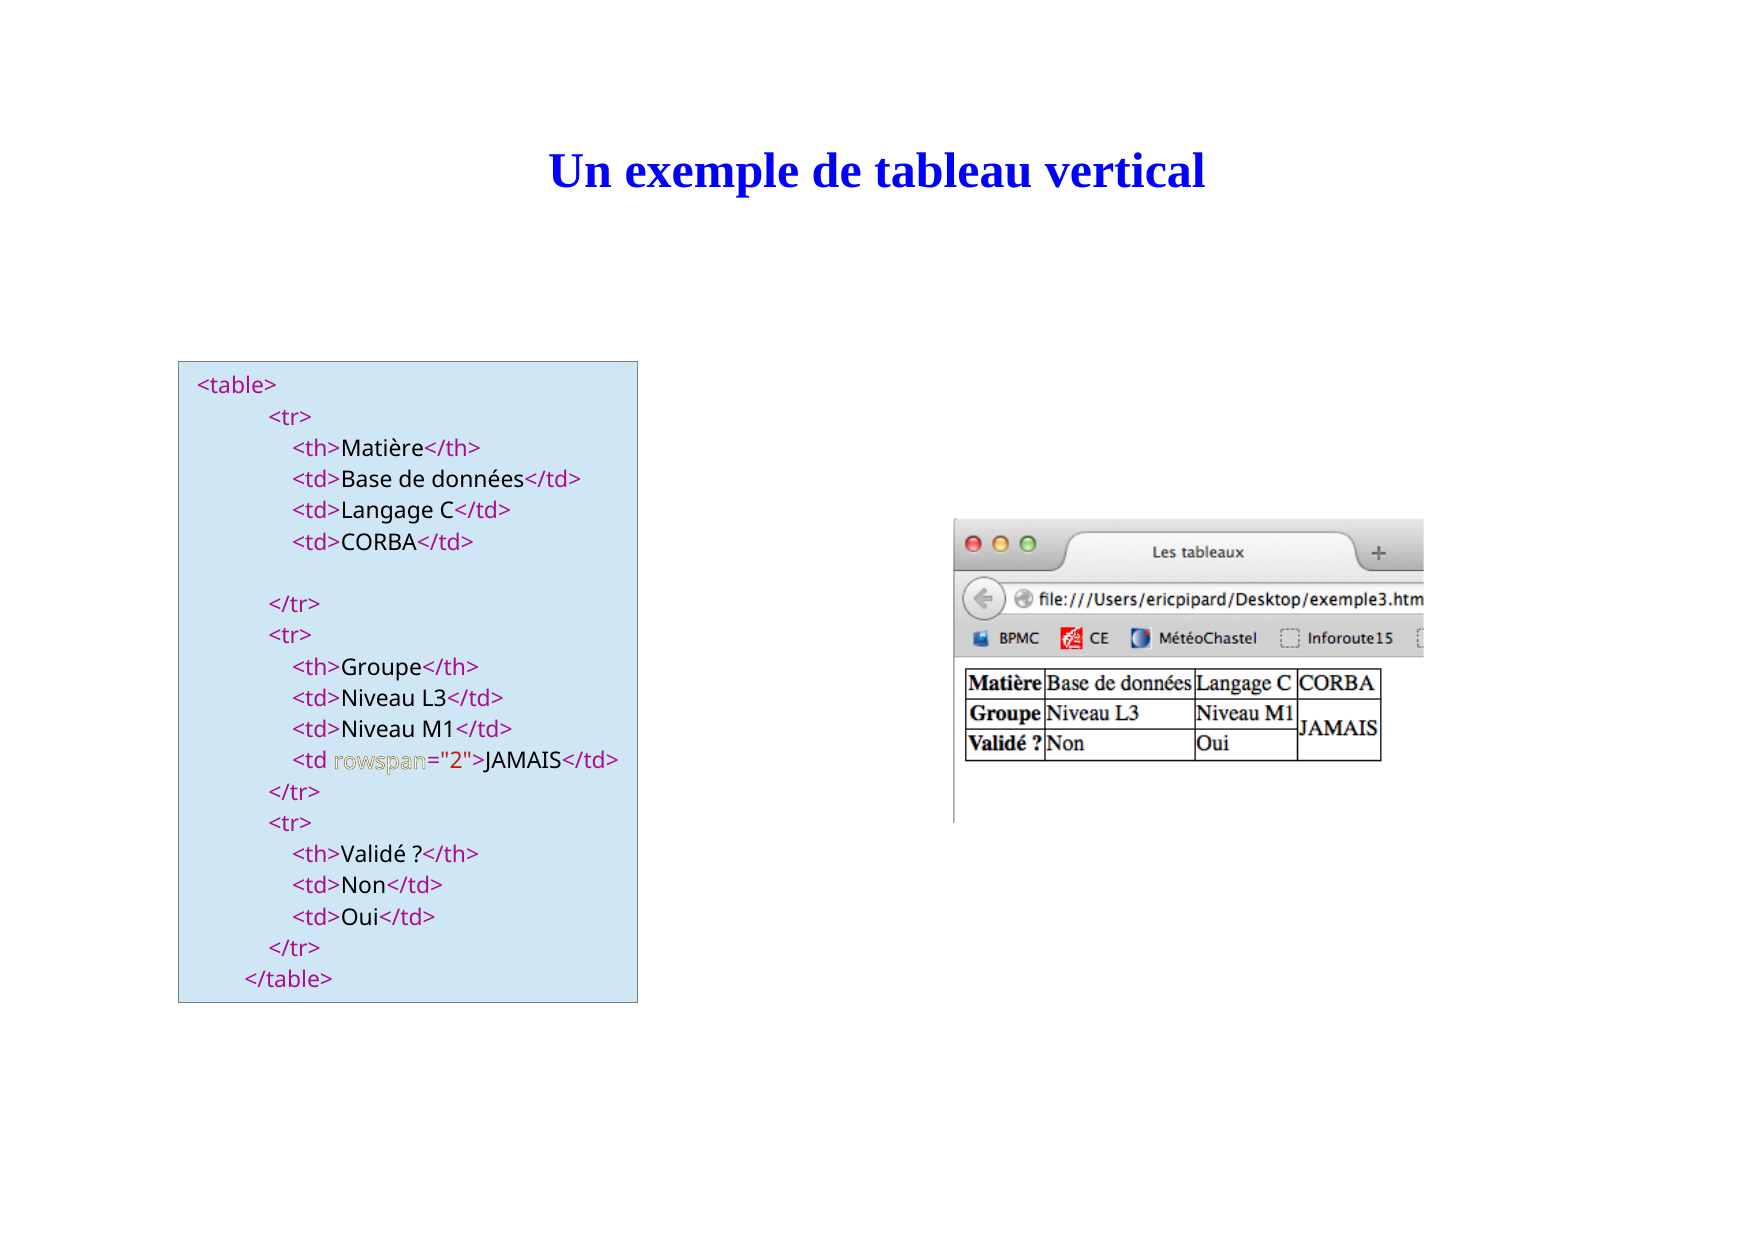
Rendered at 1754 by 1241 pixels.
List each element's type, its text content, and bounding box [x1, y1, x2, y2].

subtitle Un exemple de tableau vertical [118, 143, 1636, 198]
picture [953, 518, 1424, 823]
